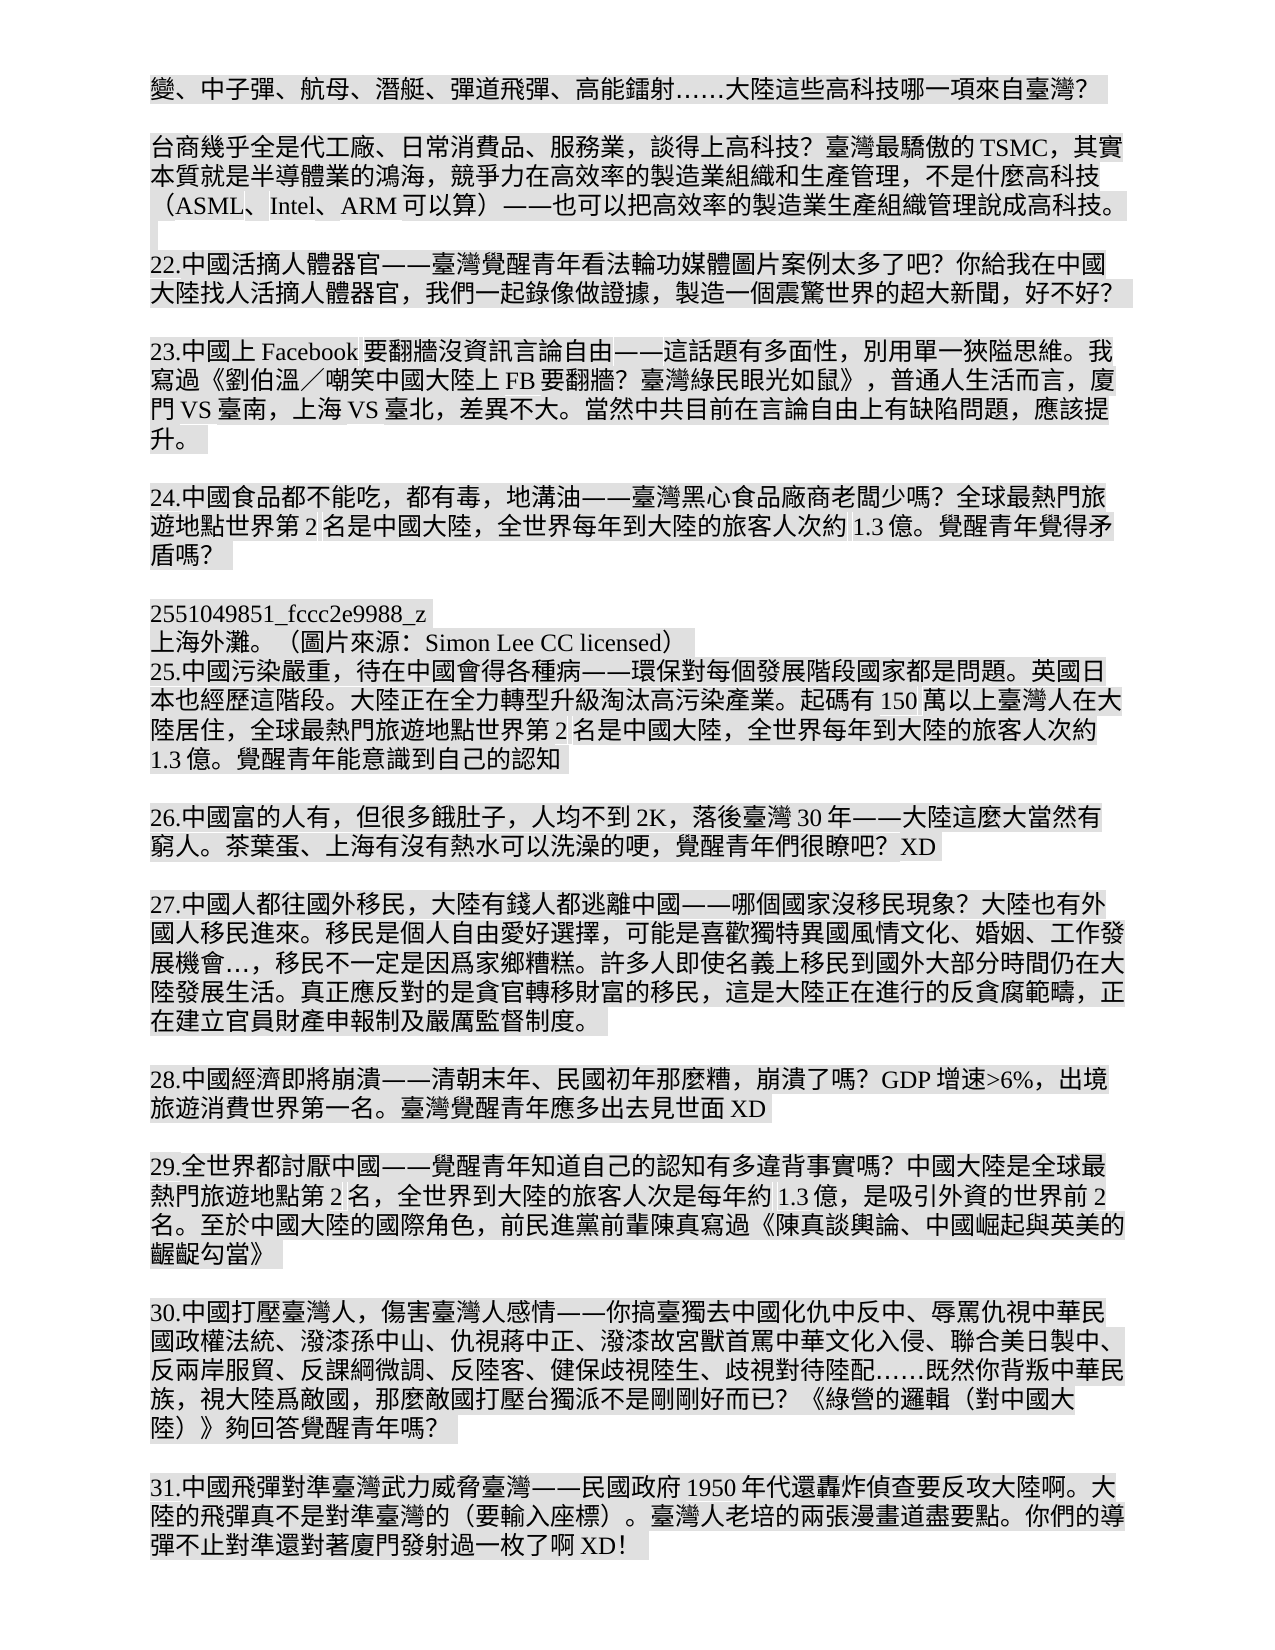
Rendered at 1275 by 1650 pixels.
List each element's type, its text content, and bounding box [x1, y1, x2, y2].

text 台湾觉醒青年的世界观：为什么他们觉得中国二字臭？ 文/刘伯温 一直想寫「臺灣覺醒青年的世界觀」探討爲什麼他們覺得中國二字很臭。看了《周偉航／不是天然獨，而是中國臭》才真正動筆。 我認爲，臺灣覺醒青年的世界觀，他們對世界的認知輪廓，大致上可以用3句話概括： 1.美國日本=高級高檔文明=進步高貴=善良=一切好的東西=全世界都喜歡羡慕美國日本。 2.臺灣其次=我們要向高檔文明的美日靠近=決不能跟低賤醜陋的中國掛鉤。 3.中國大陸=low=臭=落後=沒水準=可恥羞辱=一切壞的東西=全世界都討厭敵視中國大陸。 爲什麼臺灣覺醒青年們覺得中國二字臭？ 如果某一名臺灣覺醒青年，從小到大看的是西方媒體、港臺媒體、法輪功媒體、政客名嘴言論，從未走出臺灣看真實世界包括大陸。那麼他腦子裏的中國大陸會是這樣： 1.大陸人喜歡隨地大小便 2.大陸的廁所很多沒門，大陸人上廁所不關門 3.大陸人就是沒水準，隨地亂扔垃圾，不排隊，講話超大聲 4.大陸人不怎麼洗澡，大陸人髒——東三省冬天零下10幾度、西北省份乾旱缺水，跟南方省份的生活習慣可相提並論嗎？覺醒青年們要理解世界很大。XD 5.陸客無禮貌自以為有錢就是大爺——看看臺灣奧客 關於大陸人或陸客的文明素質，《為什麼香港人厭惡大陸？從港人Mayi的部落格談香港》我已闡述得非常完整。面對曾經的窮親戚富起來，還到港臺大舉消費，港臺許多人心理失衡，曾經的優越感失落，從嫌人貧窮到憎人富貴，又憂心自己競爭力，於是成天盯著14億大陸人的褲襠拼命去找醜事，藉貶損羞辱排斥大陸人，發洩掩飾自卑與不滿，排解安慰失落的心靈。如果覺醒青年們需要時間才能認知現實，可以等，尤其以後需要到大陸打工掙錢時。 6.大陸人沒誠信，10個大陸人9個是騙子——想想臺灣詐騙犯 7.陸客羡慕臺灣富裕文明高檔，臺灣最美的風景是人——想想臺灣奧客、洪素珠、詐騙犯 8.陸客8個人只點1份小吃——自己查陸客和歐美日本高檔客的消費金額。 9.陸資1條龍，臺灣不賺錢——南韓日本歐美東南亞，都在想盡辦法吸引歡迎你們口中最低檔最醜陋最不能賺錢的陸客啊。恭喜覺醒青年，請放心我們會多去南韓日本東南亞歐美。 10.陸女21歲沒嫁人就是老女人了——覺醒青年應該來大陸看看剩女現象啊XD 11.陸配嫁臺灣是想臺灣人的錢，沒什麼真感情——覺醒青年放心，以後臺灣女嫁大陸男會越來越多。 12陸生到臺灣不納稅竟還吃人夠夠想用臺灣人的健保——陸生健保我寫過2篇文說明真相《劉伯溫／怎樣給1150萬臺灣人洗腦？ 陸生納入健保一事》、《劉伯溫：臺灣人反對陸生納入健保的4種理由之分析》 13.香港連普選都沒有，佔中被打壓，今日香港明日臺灣——《為什麼香港人厭惡大陸？從港人Mayi的部落格談香港》我已闡述得非常完整。 14.醜惡的中國政府打壓藏人、藏人不能自由出藏、藏人沒有宗教自由——西藏問題，及中國大陸的國際角色，前民進黨前輩陳真寫過《陳真談輿論、中國崛起與英美的齷齪勾當》 15.新疆伊斯蘭被打壓、維族人沒有宗教自由——新疆問題，我寫過新疆《劉伯溫／臺灣人眼裏的新疆：至少50%的人認知錯誤》中國歷來都是多民族、多文化、多種族、多血緣的文化融合體。臺灣覺醒青年應該自己親眼去新疆、西藏、內蒙古或任何一個少數民族聚居區看。 16.中國獨裁專制極權不民主——這話題萬言難盡。覺醒青年們自己親身比較上海VS臺北、廈門VS臺南的政治體制吧，覺醒青年瞭解民主VS共和、新加坡體制VS大陸政制的差異是什麼嗎？ 17.中共派系內鬥，反腐只是權鬥，政爭加劇要崩潰——覺醒青年們比CIA和習近平還瞭解大陸高層內幕絕密啊XD 18.中國每年10萬暴動——咦，我怎麼沒看到1起？臺灣覺醒青年親眼看到的還是看太多法輪功媒體？ 19.中國強行拆遷打死人——這話題有多面性。都更拆遷，確有少部分暴力違法，我譴責中共基層官員；爲公共利益建設且正常補償下的合法拆遷，我支持政府。大陸多少人期盼拆遷一夜暴富，及少數刁民漫天要價勒索政府綁架公共建設，覺醒青年理解不到這個層次。 20.中國抓維權人士律師、民運人士——這個很複雜，有造謠有真實。有些是中共錯，我譴責中共。有些是勾結西方勢力用心險惡的勢力操控，我不同情。 21.中國偷臺灣高科技，臺商到中國被養套殺，中國隨便一個官員就能把一家企業據為己有——我告訴覺醒青年一個事實：中國大陸是吸引外來投資的世界前二名。 臺灣覺醒青年這種認知，讓我想起洪素珠給臺灣小學生洗腦：「全世界最笨是臺灣人，拿金錢拿技術養大敵人，然後死無葬身之地」。 請問覺醒青年，宇宙空間站、太空船、火箭登月、北斗導航系統、超高速電腦、量子物理通訊、基因測序、宇宙射電望遠鏡、隱形飛機、深海探測、超級建築工程、5G通訊、水電站、高鐵、大飛機、機器人、高速風洞、石墨烯、衛星、核電站、核反應爐、可控核聚變、中子彈、航母、潛艇、彈道飛彈、高能鐳射……大陸這些高科技哪一項來自臺灣？ 台商幾乎全是代工廠、日常消費品、服務業，談得上高科技？臺灣最驕傲的TSMC，其實本質就是半導體業的鴻海，競爭力在高效率的製造業組織和生產管理，不是什麼高科技（ASML、Intel、ARM可以算）——也可以把高效率的製造業生產組織管理說成高科技。 22.中國活摘人體器官——臺灣覺醒青年看法輪功媒體圖片案例太多了吧？你給我在中國大陸找人活摘人體器官，我們一起錄像做證據，製造一個震驚世界的超大新聞，好不好？ 23.中國上Facebook要翻牆沒資訊言論自由——這話題有多面性，別用單一狹隘思維。我寫過《劉伯溫／嘲笑中國大陸上FB要翻牆？臺灣綠民眼光如鼠》，普通人生活而言，廈門VS臺南，上海VS臺北，差異不大。當然中共目前在言論自由上有缺陷問題，應該提升。 24.中國食品都不能吃，都有毒，地溝油——臺灣黑心食品廠商老闆少嗎？全球最熱門旅遊地點世界第2名是中國大陸，全世界每年到大陸的旅客人次約1.3億。覺醒青年覺得矛盾嗎？ 2551049851_fccc2e9988_z 上海外灘。（圖片來源：Simon Lee CC licensed） 25.中國污染嚴重，待在中國會得各種病——環保對每個發展階段國家都是問題。英國日本也經歷這階段。大陸正在全力轉型升級淘汰高污染產業。起碼有150萬以上臺灣人在大陸居住，全球最熱門旅遊地點世界第2名是中國大陸，全世界每年到大陸的旅客人次約1.3億。覺醒青年能意識到自己的認知 26.中國富的人有，但很多餓肚子，人均不到2K，落後臺灣30年——大陸這麼大當然有窮人。茶葉蛋、上海有沒有熱水可以洗澡的哽，覺醒青年們很瞭吧？XD 27.中國人都往國外移民，大陸有錢人都逃離中國——哪個國家沒移民現象？大陸也有外國人移民進來。移民是個人自由愛好選擇，可能是喜歡獨特異國風情文化、婚姻、工作發展機會…，移民不一定是因爲家鄉糟糕。許多人即使名義上移民到國外大部分時間仍在大陸發展生活。真正應反對的是貪官轉移財富的移民，這是大陸正在進行的反貪腐範疇，正在建立官員財產申報制及嚴厲監督制度。 28.中國經濟即將崩潰——清朝末年、民國初年那麼糟，崩潰了嗎？GDP增速>6%，出境旅遊消費世界第一名。臺灣覺醒青年應多出去見世面XD 29.全世界都討厭中國——覺醒青年知道自己的認知有多違背事實嗎？中國大陸是全球最熱門旅遊地點第2名，全世界到大陸的旅客人次是每年約1.3億，是吸引外資的世界前2名。至於中國大陸的國際角色，前民進黨前輩陳真寫過《陳真談輿論、中國崛起與英美的齷齪勾當》 30.中國打壓臺灣人，傷害臺灣人感情——你搞臺獨去中國化仇中反中、辱罵仇視中華民國政權法統、潑漆孫中山、仇視蔣中正、潑漆故宮獸首罵中華文化入侵、聯合美日製中、反兩岸服貿、反課綱微調、反陸客、健保歧視陸生、歧視對待陸配……既然你背叛中華民族，視大陸爲敵國，那麼敵國打壓台獨派不是剛剛好而已？《綠營的邏輯（對中國大陸）》夠回答覺醒青年嗎？ 31.中國飛彈對準臺灣武力威脅臺灣——民國政府1950年代還轟炸偵查要反攻大陸啊。大陸的飛彈真不是對準臺灣的（要輸入座標）。臺灣人老培的兩張漫畫道盡要點。你們的導彈不止對準還對著廈門發射過一枚了啊XD！ 32.中國是敵國，打壓臺灣國際地位，不讓臺灣獨立——《劉伯溫／中華民國「國殤日」感想：臺灣前途的3條道路》中華民國政權也打壓了大陸政權的國際地位30年啊！當年大陸政權一直不能進聯合國。 2005年連胡會標誌兩岸正式結束對峙時代開始和解，馬英九時代和解共存。不想打壓對峙，就別搞臺獨去中國化反中仇中，談判兩岸和平協議啊！中華民國和中華人民共和國，是中國因內戰而分治兩岸的兩大政權。即使兩岸統合，國號用中華民國，也是可以兩岸政權談判的啊！ 解決方案：兩岸和平統合協議 爲什麼臺灣覺醒青年覺得中國二字很臭？因爲他們從小到大所接觸以下資訊，大多又沒有真正走出臺灣，去真正瞭解歐美日本和中國大陸。 當臺獨透過課綱+媒體+資訊耳濡目染不停徹底的仇中貶中洗腦，一個臺灣年輕人，從小到大，所接收接觸的資訊，絕大部分都是貶損辱罵抹黑醜化妖魔化中國大陸的，把中國一詞完全打為最低賤令人羞辱的層級。人性是虛榮的，都崇慕高貴文明而嫌惡貧賤低級，臺灣年輕一代又怎麼可能會認同中國或中華呢？ 其實兩岸所有問題的核心就是統獨，覺醒青年們的反中仇中世界觀也是基於此衍生。 我無法改變臺灣覺醒青年的反中仇中世界觀。我只提供我提議的解決方案——不管這是20年、30年或80年後的事，或現在看多麼不可能，但都不應該妨礙我們思考未來的可能性——屆時大陸可能不是共產黨執政、臺灣也未必是民進黨執政： 1.兩岸統合在中華民國國號下，沿用青天白日旗（本來就是大陸時期的國號國旗） 2.兩岸憲法統合，制定新大中華民國憲法，一國一制。 3.軍隊合併。臺灣軍進駐福建浙江廣東等大陸各省。大陸軍進駐臺灣東南面，守衛釣魚臺拿回東海控制權，守衛南海太平島拿回南海主導控制權。建立太平洋遠洋艦隊，保衛海權和資源生命線。 4.兩岸議會合併，建立大中華民國國會，共同決定國家層面立法。臺灣自身議會依然保留、照常選舉。 5.外交機構合併，統一為中華民國駐外使領館。原本跟中華民國政府建交的，大陸派出外交人員合併。原本跟大陸政府建交的，臺灣派出外交人員合併。解決臺灣外交空間。 6.香港臺灣大陸都實行普選。解決香港政制爭議。 7.國民黨、民進黨赴大陸發展黨員，參與全國執政權競選。 8.中華民國國民，無論出生在香港、臺灣、上海、福建、浙江、西藏、新疆、內蒙、東三省、湖北…任意一地，均參與大中華民國總統選舉。臺灣本身行政體系完全由本地直接民選自治。 9.修建環島高鐵，修建福建—臺灣海底高鐵，連接金門馬祖。臺灣作為大中華民國一帶一路海上絲綢之路的最重要支點，發展海權擴充貿易。 …… 兩岸統合，拿回釣魚臺、東海、南海，保衛中華民族祖產和海權，不用再向美國磕頭，不用吃美牛美豬，不用經過美國面試候選人，不用再被美國淩辱，自己的領導人去自己的領土竟然要看美國臉色！——我們就是跟美國平起平坐的世界一流強國！ 如果能合兩岸三地的各自長處，香港的法治精神，臺灣的民主自由（雖然現在民粹），大陸的效率和團結（雖然現在威權），想必可以開創一個對兩岸三地的大中華區人民，和中華民族的子孫後代，最有利的道路，最安全、最有保障、最廣大的市場、有最寬廣的未來發展空間！ [150, 75, 1125, 1560]
